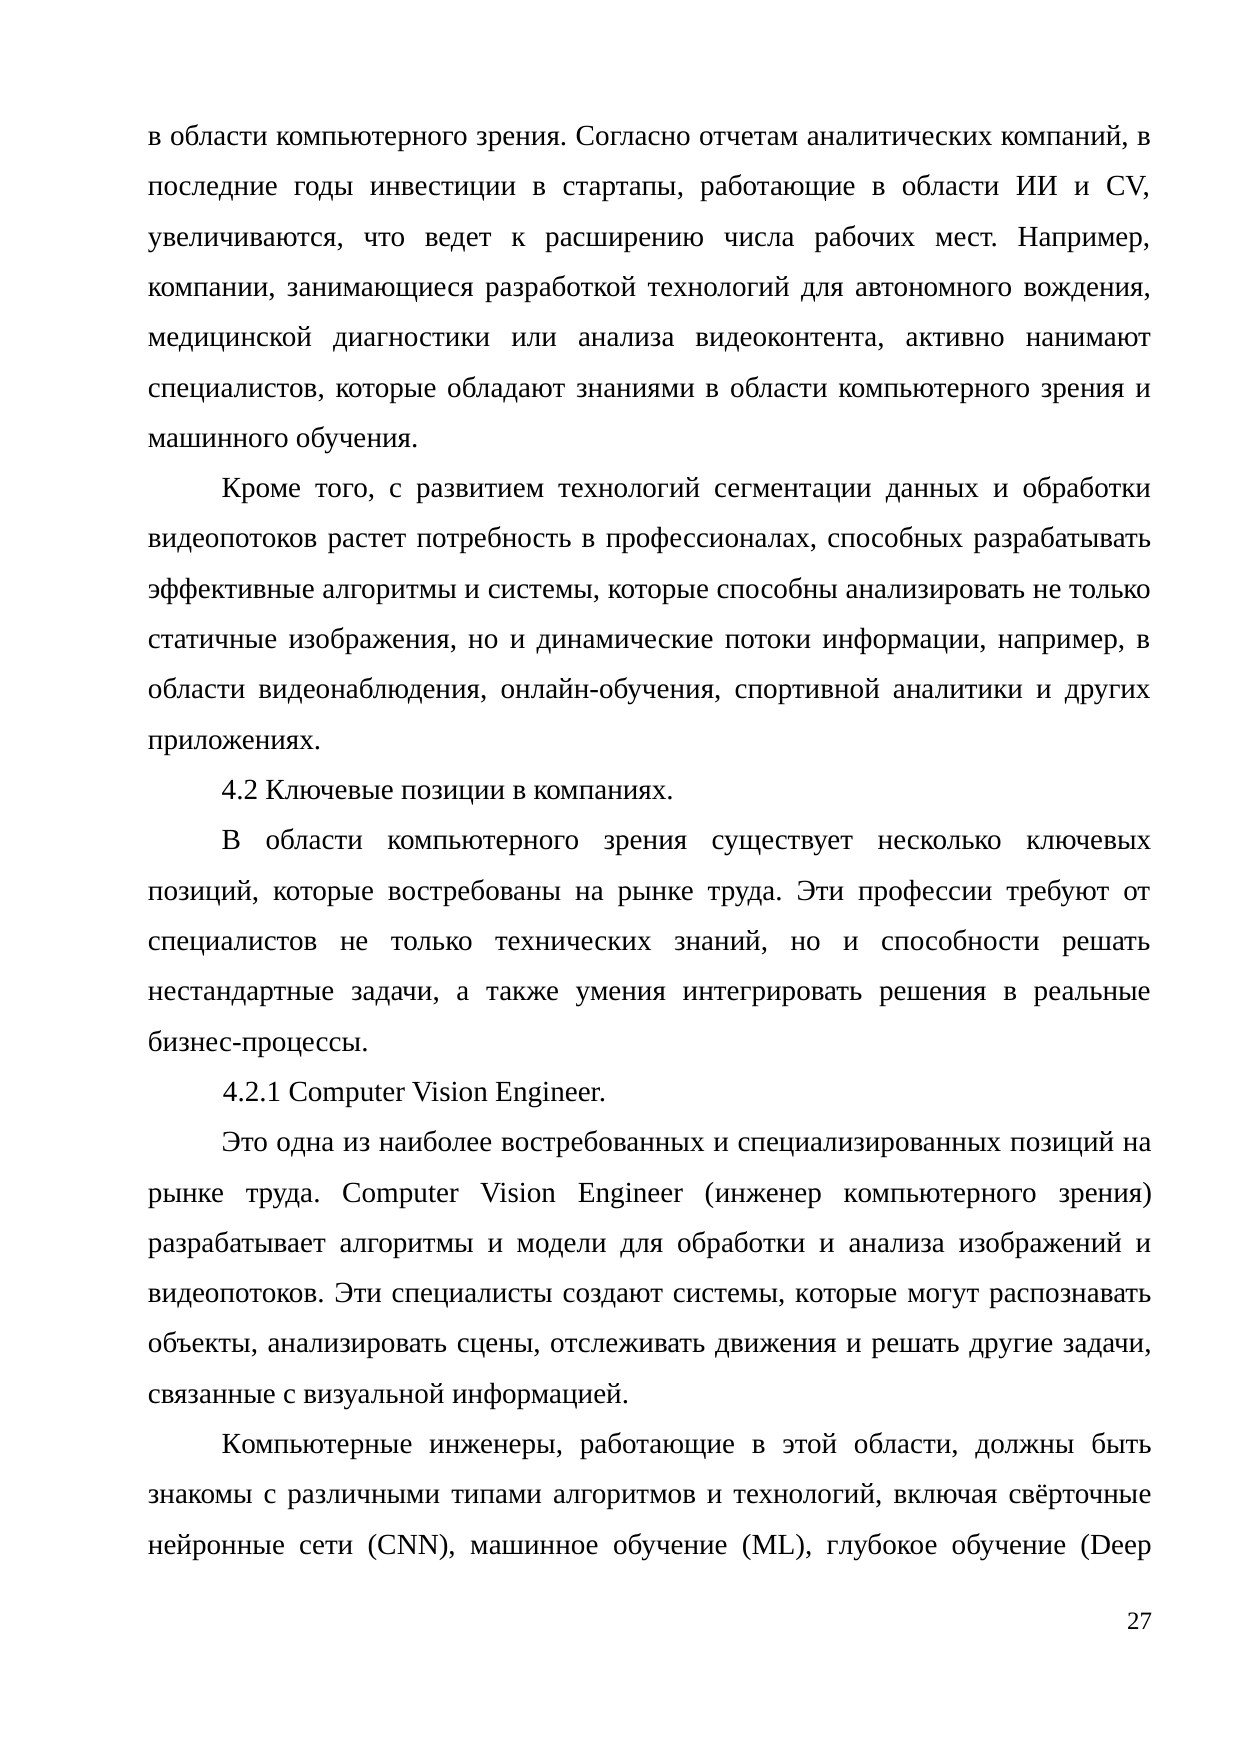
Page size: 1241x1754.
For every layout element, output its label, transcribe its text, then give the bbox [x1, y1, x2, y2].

text Компьютерные инженеры, работающие в этой области, должны быть знакомы с различными типами алгоритмов и технологий, включая свёрточные нейронные сети (CNN), машинное обучение (ML), глубокое обучение (Deep [148, 1426, 1152, 1560]
text в области компьютерного зрения. Согласно отчетам аналитических компаний, в последние годы инвестиции в стартапы, работающие в области ИИ и CV, увеличиваются, что ведет к расширению числа рабочих мест. Например, компании, занимающиеся разработкой технологий для автономного вождения, медицинской диагностики или анализа видеоконтента, активно нанимают специалистов, которые обладают знаниями в области компьютерного зрения и машинного обучения. [148, 118, 1152, 453]
text В области компьютерного зрения существует несколько ключевых позиций, которые востребованы на рынке труда. Эти профессии требуют от специалистов не только технических знаний, но и способности решать нестандартные задачи, а также умения интегрировать решения в реальные бизнес-процессы. [148, 822, 1152, 1057]
text Кроме того, с развитием технологий сегментации данных и обработки видеопотоков растет потребность в профессионалах, способных разрабатывать эффективные алгоритмы и системы, которые способны анализировать не только статичные изображения, но и динамические потоки информации, например, в области видеонаблюдения, онлайн-обучения, спортивной аналитики и других приложениях. [148, 470, 1152, 755]
text 4.2 Ключевые позиции в компаниях. [148, 772, 1152, 806]
text Это одна из наиболее востребованных и специализированных позиций на рынке труда. Computer Vision Engineer (инженер компьютерного зрения) разрабатывает алгоритмы и модели для обработки и анализа изображений и видеопотоков. Эти специалисты создают системы, которые могут распознавать объекты, анализировать сцены, отслеживать движения и решать другие задачи, связанные с визуальной информацией. [148, 1124, 1152, 1409]
list 4.2.1 Computer Vision Engineer. [185, 1074, 1152, 1108]
